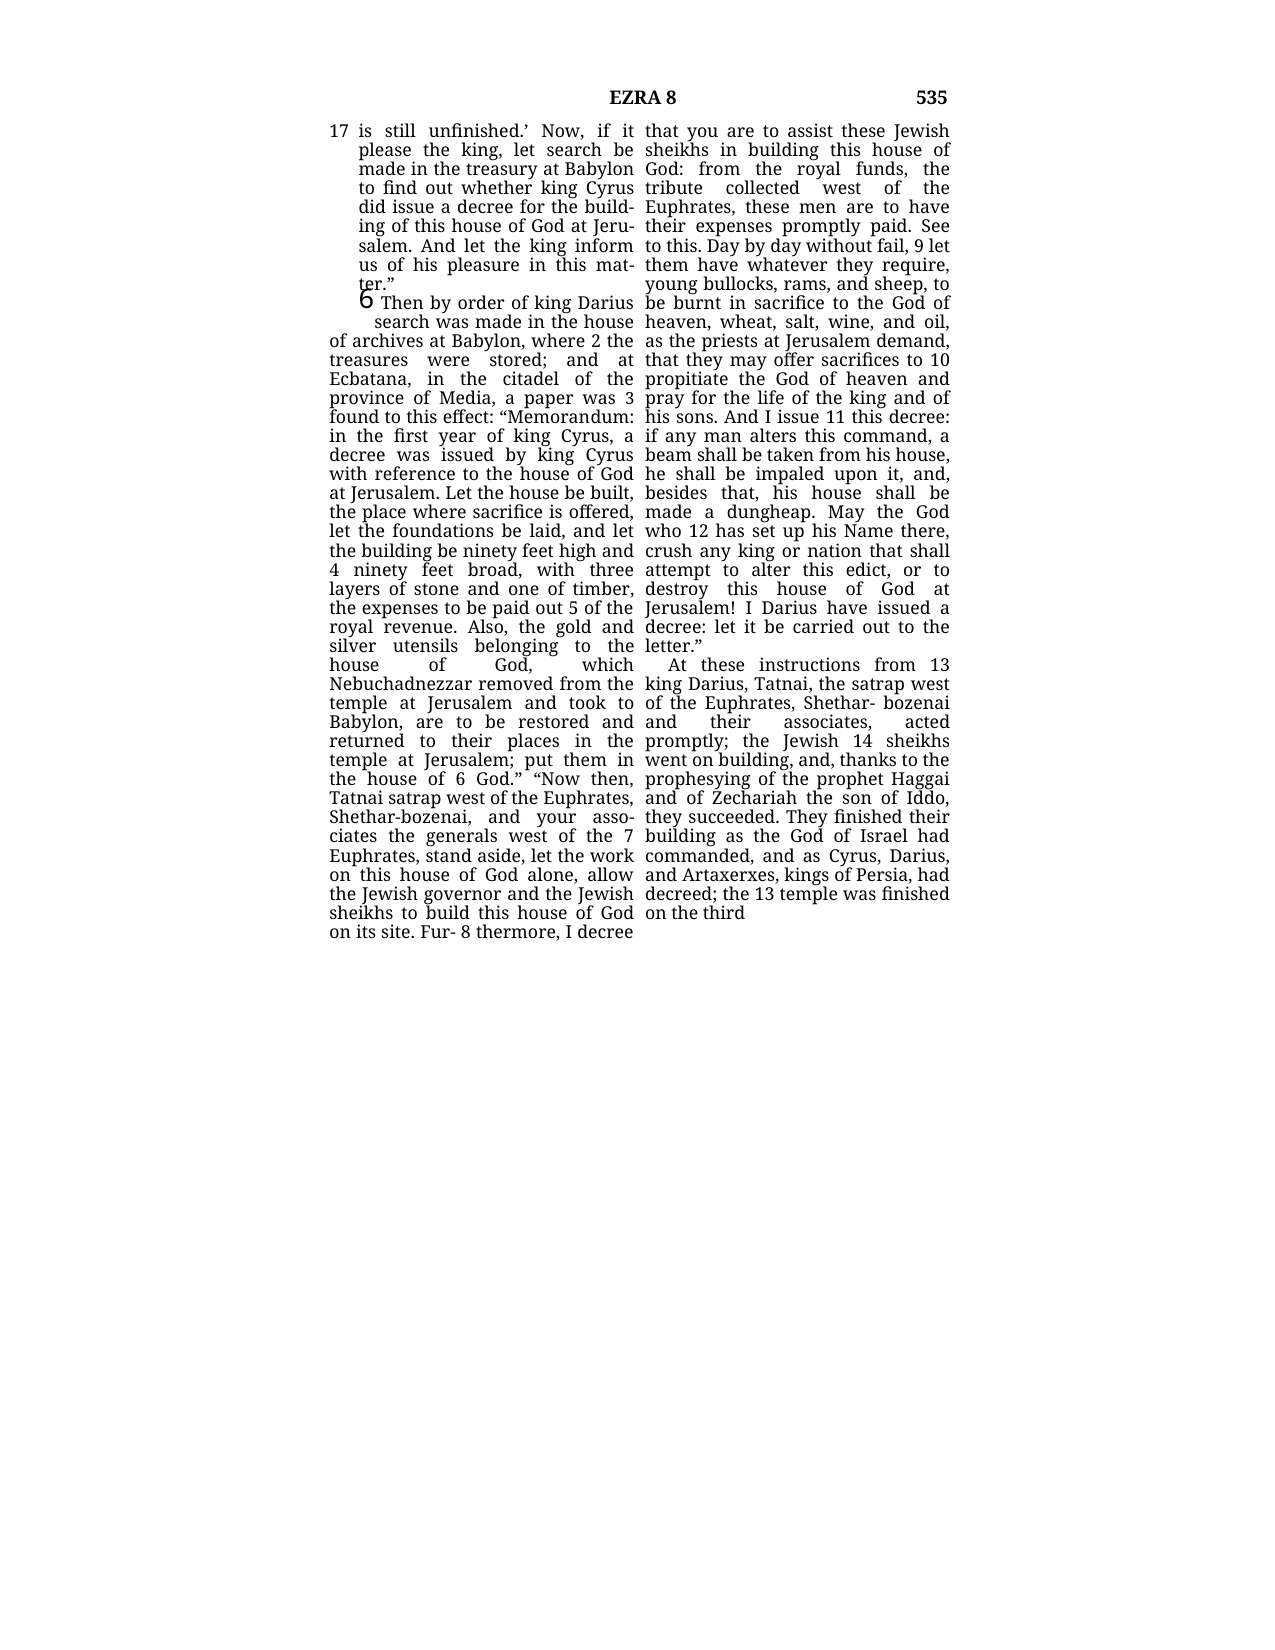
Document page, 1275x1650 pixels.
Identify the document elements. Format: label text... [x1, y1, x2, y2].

text that you are to assist these Jewish sheikhs in building this house of God: from the royal funds, the tribute collected west of the Euphrates, these men are to have their ex­penses promptly paid. See to this. Day by day without fail, 9 let them have whatever they require, young bullocks, rams, and sheep, to be burnt in sac­rifice to the God of heaven, wheat, salt, wine, and oil, as the priests at Jerusalem demand, that they may offer sacrifices to 10 propitiate the God of heaven and pray for the life of the king and of his sons. And I issue 11 this decree: if any man alters this command, a beam shall be taken from his house, he shall be impaled upon it, and, besides that, his house shall be made a dungheap. May the God who 12 has set up his Name there, crush any king or nation that shall attempt to alter this edict, or to destroy this house of God at Jerusalem! I Darius have is­sued a decree: let it be carried out to the letter.” [645, 122, 950, 656]
text At these instructions from 13 king Darius, Tatnai, the satrap west of the Euphrates, Shethar- bozenai and their associates, acted promptly; the Jewish 14 sheikhs went on building, and, thanks to the prophesying of the prophet Haggai and of Zechariah the son of Iddo, they succeeded. They finished their building as the God of Israel had commanded, and as Cyrus, Darius, and Artaxerxes, kings of Persia, had decreed; the 13 temple was finished on the third [645, 656, 950, 923]
list is still unfinished.’ Now, if it please the king, let search be made in the treasury at Babylon to find out whether king Cyrus did issue a decree for the build­ing of this house of God at Jeru­salem. And let the king inform us of his pleasure in this mat­ter.” [329, 122, 634, 294]
text 6 Then by order of king Darius search was made in the house of archives at Babylon, where 2 the treasures were stored; and at Ecbatana, in the citadel of the province of Media, a paper was 3 found to this effect: “Memoran­dum: in the first year of king Cyrus, a decree was issued by king Cyrus with reference to the house of God at Jerusalem. Let the house be built, the place where sacrifice is offered, let the foundations be laid, and let the building be ninety feet high and 4 ninety feet broad, with three layers of stone and one of tim­ber, the expenses to be paid out 5 of the royal revenue. Also, the gold and silver utensils belong­ing to the house of God, which Nebuchadnezzar removed from the temple at Jerusalem and took to Babylon, are to be re­stored and returned to their places in the temple at Jerusa­lem; put them in the house of 6 God.” “Now then, Tatnai satrap west of the Euphrates, Shethar-bozenai, and your asso­ciates the generals west of the 7 Euphrates, stand aside, let the work on this house of God alone, allow the Jewish governor and the Jewish sheikhs to build this house of God on its site. Fur- 8 thermore, I decree [329, 294, 634, 942]
